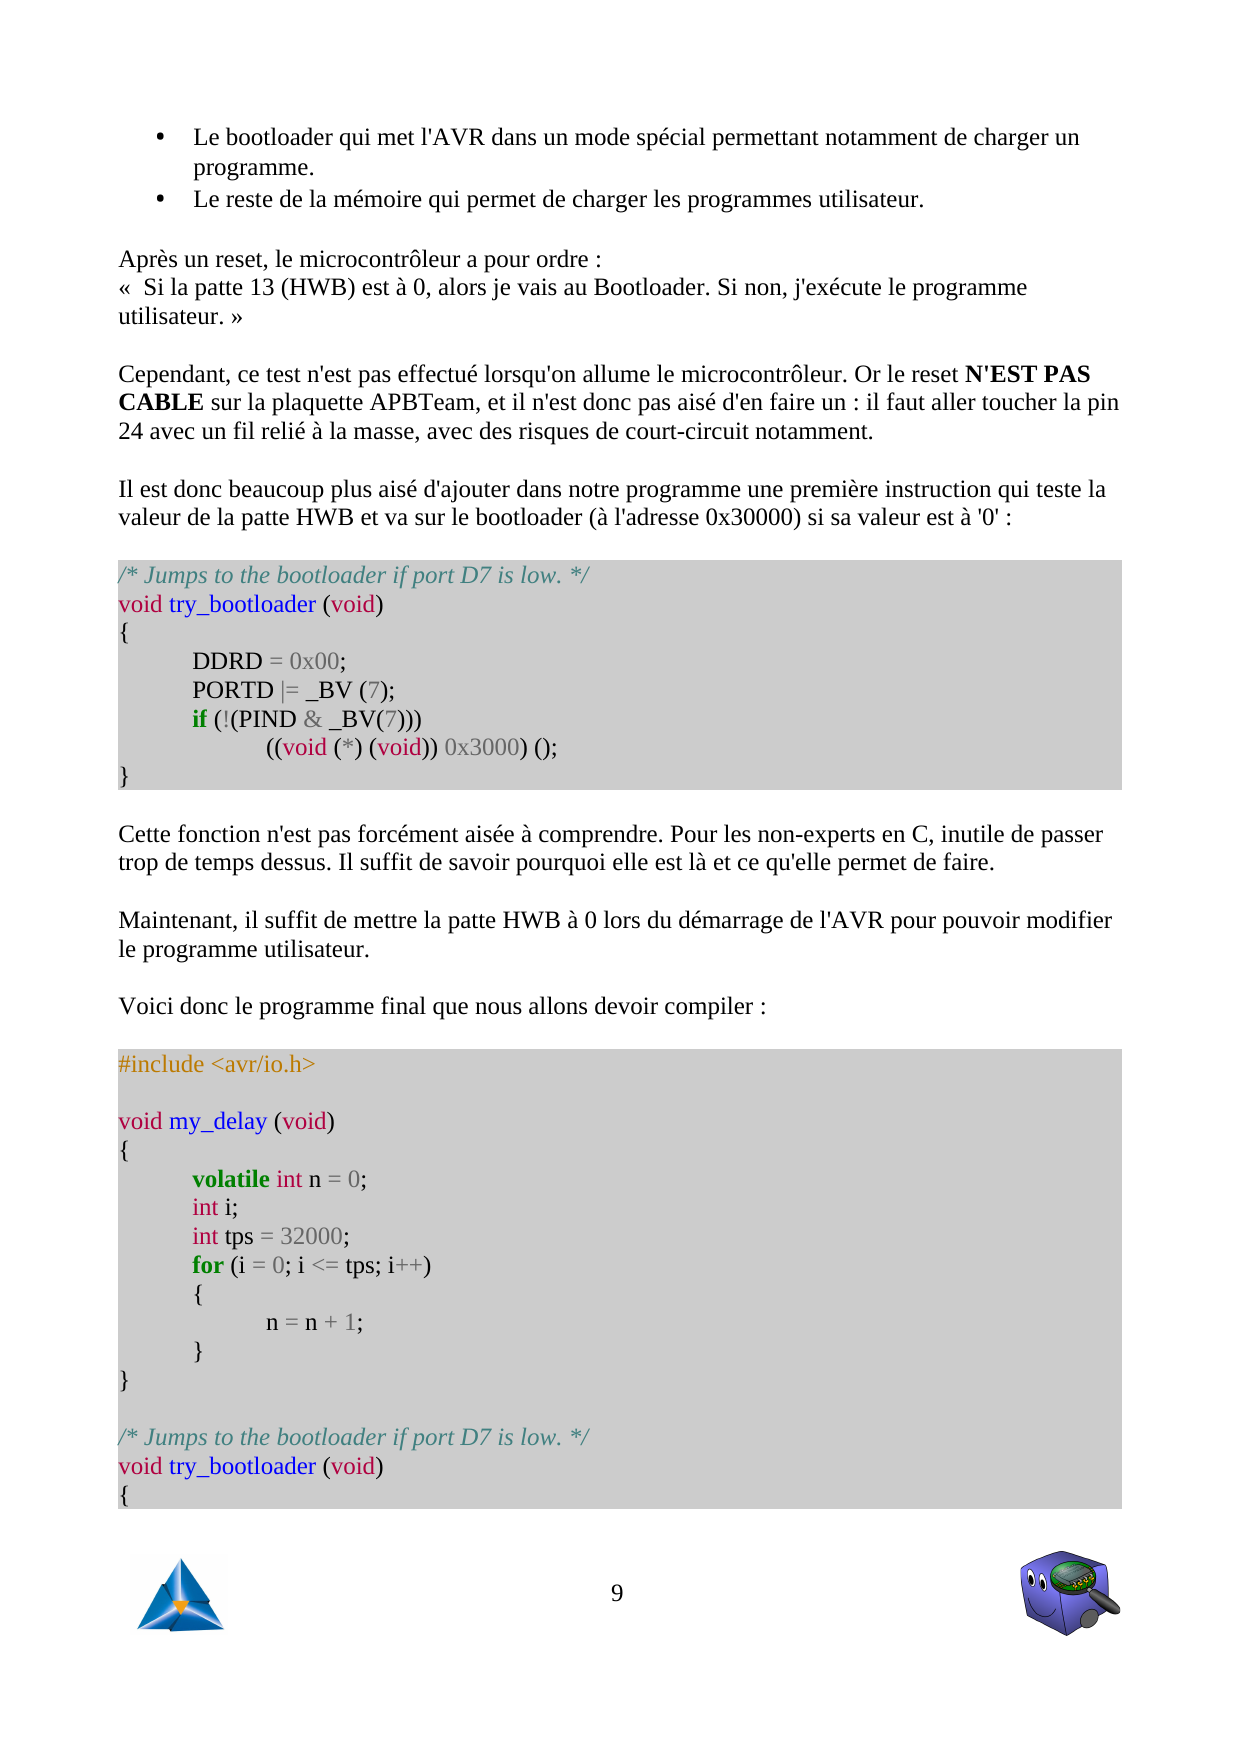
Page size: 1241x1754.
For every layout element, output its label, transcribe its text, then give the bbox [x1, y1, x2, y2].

picture [1020, 1551, 1121, 1636]
text } [118, 1365, 1122, 1394]
text #include <avr/io.h> [118, 1049, 1122, 1077]
text if (!(PIND & _BV(7))) [118, 704, 1122, 732]
text DDRD = 0x00; [118, 646, 1122, 675]
text Maintenant, il suffit de mettre la patte HWB à 0 lors du démarrage de l'AVR pour pouvoir modifier le programme utilisateur. [118, 905, 1122, 962]
text } [118, 1336, 1122, 1365]
text n = n + 1; [118, 1307, 1122, 1336]
text { [118, 1480, 1122, 1509]
list Le bootloader qui met l'AVR dans un mode spécial permettant notamment de charger un programme. [156, 118, 1122, 181]
text for (i = 0; i <= tps; i++) [118, 1250, 1122, 1279]
text PORTD |= _BV (7); [118, 675, 1122, 704]
text { [118, 1279, 1122, 1307]
text ((void (*) (void)) 0x3000) (); [118, 732, 1122, 761]
text Voici donc le programme final que nous allons devoir compiler : [118, 991, 1122, 1020]
text int tps = 32000; [118, 1221, 1122, 1250]
text { [118, 617, 1122, 646]
text Cette fonction n'est pas forcément aisée à comprendre. Pour les non-experts en C, inutile de passer trop de temps dessus. Il suffit de savoir pourquoi elle est là et ce qu'elle permet de faire. [118, 819, 1122, 876]
picture [130, 1554, 228, 1635]
text Il est donc beaucoup plus aisé d'ajouter dans notre programme une première instruction qui teste la valeur de la patte HWB et va sur le bootloader (à l'adresse 0x30000) si sa valeur est à '0' : [118, 474, 1122, 531]
text void try_bootloader (void) [118, 589, 1122, 617]
text { [118, 1135, 1122, 1164]
text /* Jumps to the bootloader if port D7 is low. */ [118, 560, 1122, 589]
text void try_bootloader (void) [118, 1451, 1122, 1480]
text /* Jumps to the bootloader if port D7 is low. */ [118, 1422, 1122, 1451]
text Cependant, ce test n'est pas effectué lorsqu'on allume le microcontrôleur. Or le reset N'EST PAS CABLE sur la plaquette APBTeam, et il n'est donc pas aisé d'en faire un : il faut aller toucher la pin 24 avec un fil relié à la masse, avec des risques de court-circuit notamment. [118, 359, 1122, 445]
text void my_delay (void) [118, 1106, 1122, 1135]
text volatile int n = 0; [118, 1164, 1122, 1192]
text Après un reset, le microcontrôleur a pour ordre : [118, 244, 1122, 272]
text int i; [118, 1192, 1122, 1221]
text } [118, 761, 1122, 790]
text « Si la patte 13 (HWB) est à 0, alors je vais au Bootloader. Si non, j'exécute le programme utilisateur. » [118, 272, 1122, 330]
list Le reste de la mémoire qui permet de charger les programmes utilisateur. [156, 181, 1122, 215]
